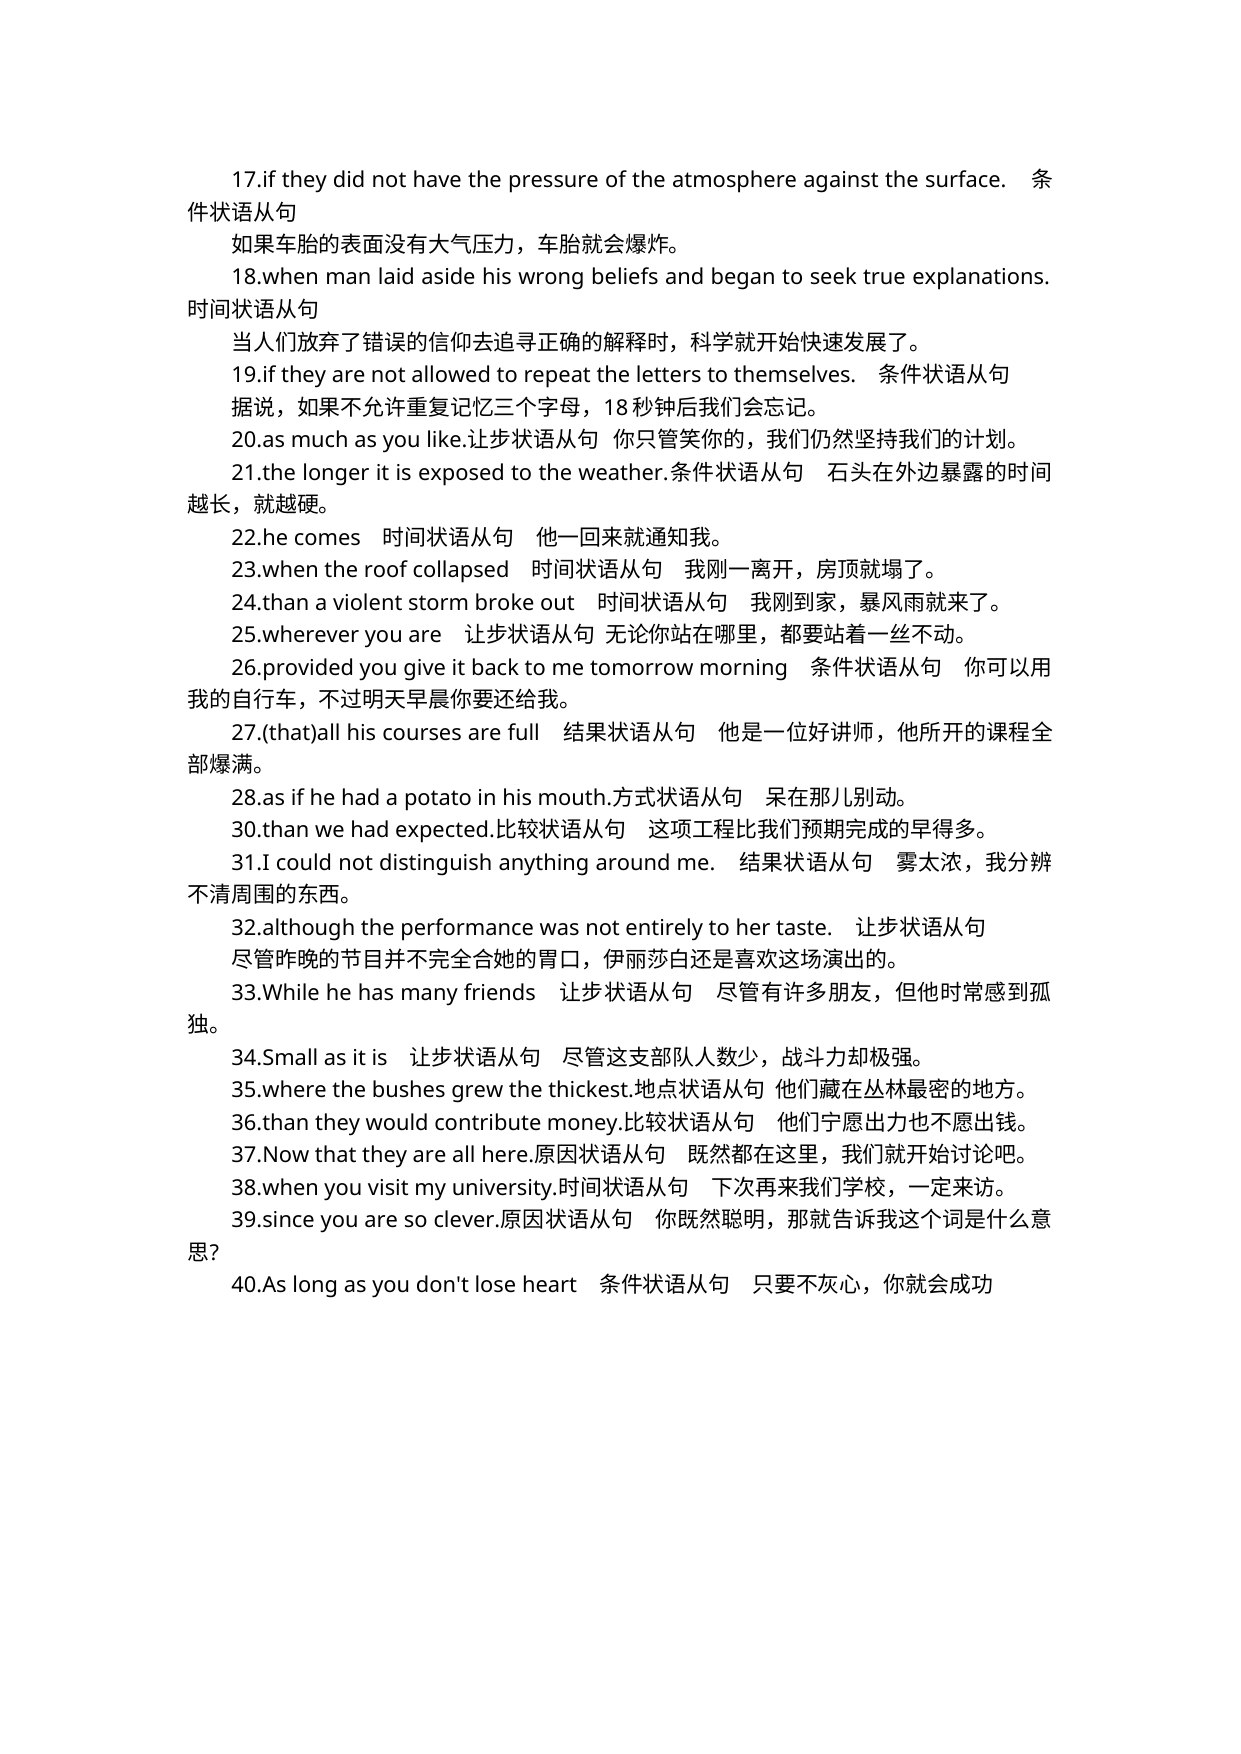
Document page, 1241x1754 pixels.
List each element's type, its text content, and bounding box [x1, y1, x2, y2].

text 27.(that)all his courses are full 结果状语从句 他是一位好讲师，他所开的课程全部爆满。 [187, 714, 1053, 779]
text 18.when man laid aside his wrong beliefs and began to seek true explanations. 时间状语从句 [187, 259, 1053, 324]
text 33.While he has many friends 让步状语从句 尽管有许多朋友，但他时常感到孤独。 [187, 974, 1053, 1039]
text 20.as much as you like.让步状语从句 你只管笑你的，我们仍然坚持我们的计划。 [187, 422, 1053, 454]
text 21.the longer it is exposed to the weather.条件状语从句 石头在外边暴露的时间越长，就越硬。 [187, 454, 1053, 519]
text 据说，如果不允许重复记忆三个字母，18秒钟后我们会忘记。 [187, 389, 1053, 422]
text 19.if they are not allowed to repeat the letters to themselves. 条件状语从句 [187, 357, 1053, 389]
text 35.where the bushes grew the thickest.地点状语从句 他们藏在丛林最密的地方。 [187, 1072, 1053, 1104]
text 23.when the roof collapsed 时间状语从句 我刚一离开，房顶就塌了。 [187, 552, 1053, 584]
text 30.than we had expected.比较状语从句 这项工程比我们预期完成的早得多。 [187, 812, 1053, 844]
text 28.as if he had a potato in his mouth.方式状语从句 呆在那儿别动。 [187, 779, 1053, 812]
text 26.provided you give it back to me tomorrow morning 条件状语从句 你可以用我的自行车，不过明天早晨你要还给我。 [187, 649, 1053, 714]
text 37.Now that they are all here.原因状语从句 既然都在这里，我们就开始讨论吧。 [187, 1137, 1053, 1169]
text 当人们放弃了错误的信仰去追寻正确的解释时，科学就开始快速发展了。 [187, 324, 1053, 357]
text 38.when you visit my university.时间状语从句 下次再来我们学校，一定来访。 [187, 1169, 1053, 1202]
text 尽管昨晚的节目并不完全合她的胃口，伊丽莎白还是喜欢这场演出的。 [187, 942, 1053, 974]
text 22.he comes 时间状语从句 他一回来就通知我。 [187, 519, 1053, 552]
text 36.than they would contribute money.比较状语从句 他们宁愿出力也不愿出钱。 [187, 1104, 1053, 1137]
text 34.Small as it is 让步状语从句 尽管这支部队人数少，战斗力却极强。 [187, 1039, 1053, 1072]
text 如果车胎的表面没有大气压力，车胎就会爆炸。 [187, 227, 1053, 259]
text 25.wherever you are 让步状语从句 无论你站在哪里，都要站着一丝不动。 [187, 617, 1053, 649]
text 17.if they did not have the pressure of the atmosphere against the surface. 条件状语从句 [187, 162, 1053, 227]
text 24.than a violent storm broke out 时间状语从句 我刚到家，暴风雨就来了。 [187, 584, 1053, 617]
text 31.I could not distinguish anything around me. 结果状语从句 雾太浓，我分辨不清周围的东西。 [187, 844, 1053, 909]
text 40.As long as you don't lose heart 条件状语从句 只要不灰心，你就会成功 [187, 1267, 1053, 1299]
text 32.although the performance was not entirely to her taste. 让步状语从句 [187, 909, 1053, 942]
text 39.since you are so clever.原因状语从句 你既然聪明，那就告诉我这个词是什么意思? [187, 1202, 1053, 1267]
